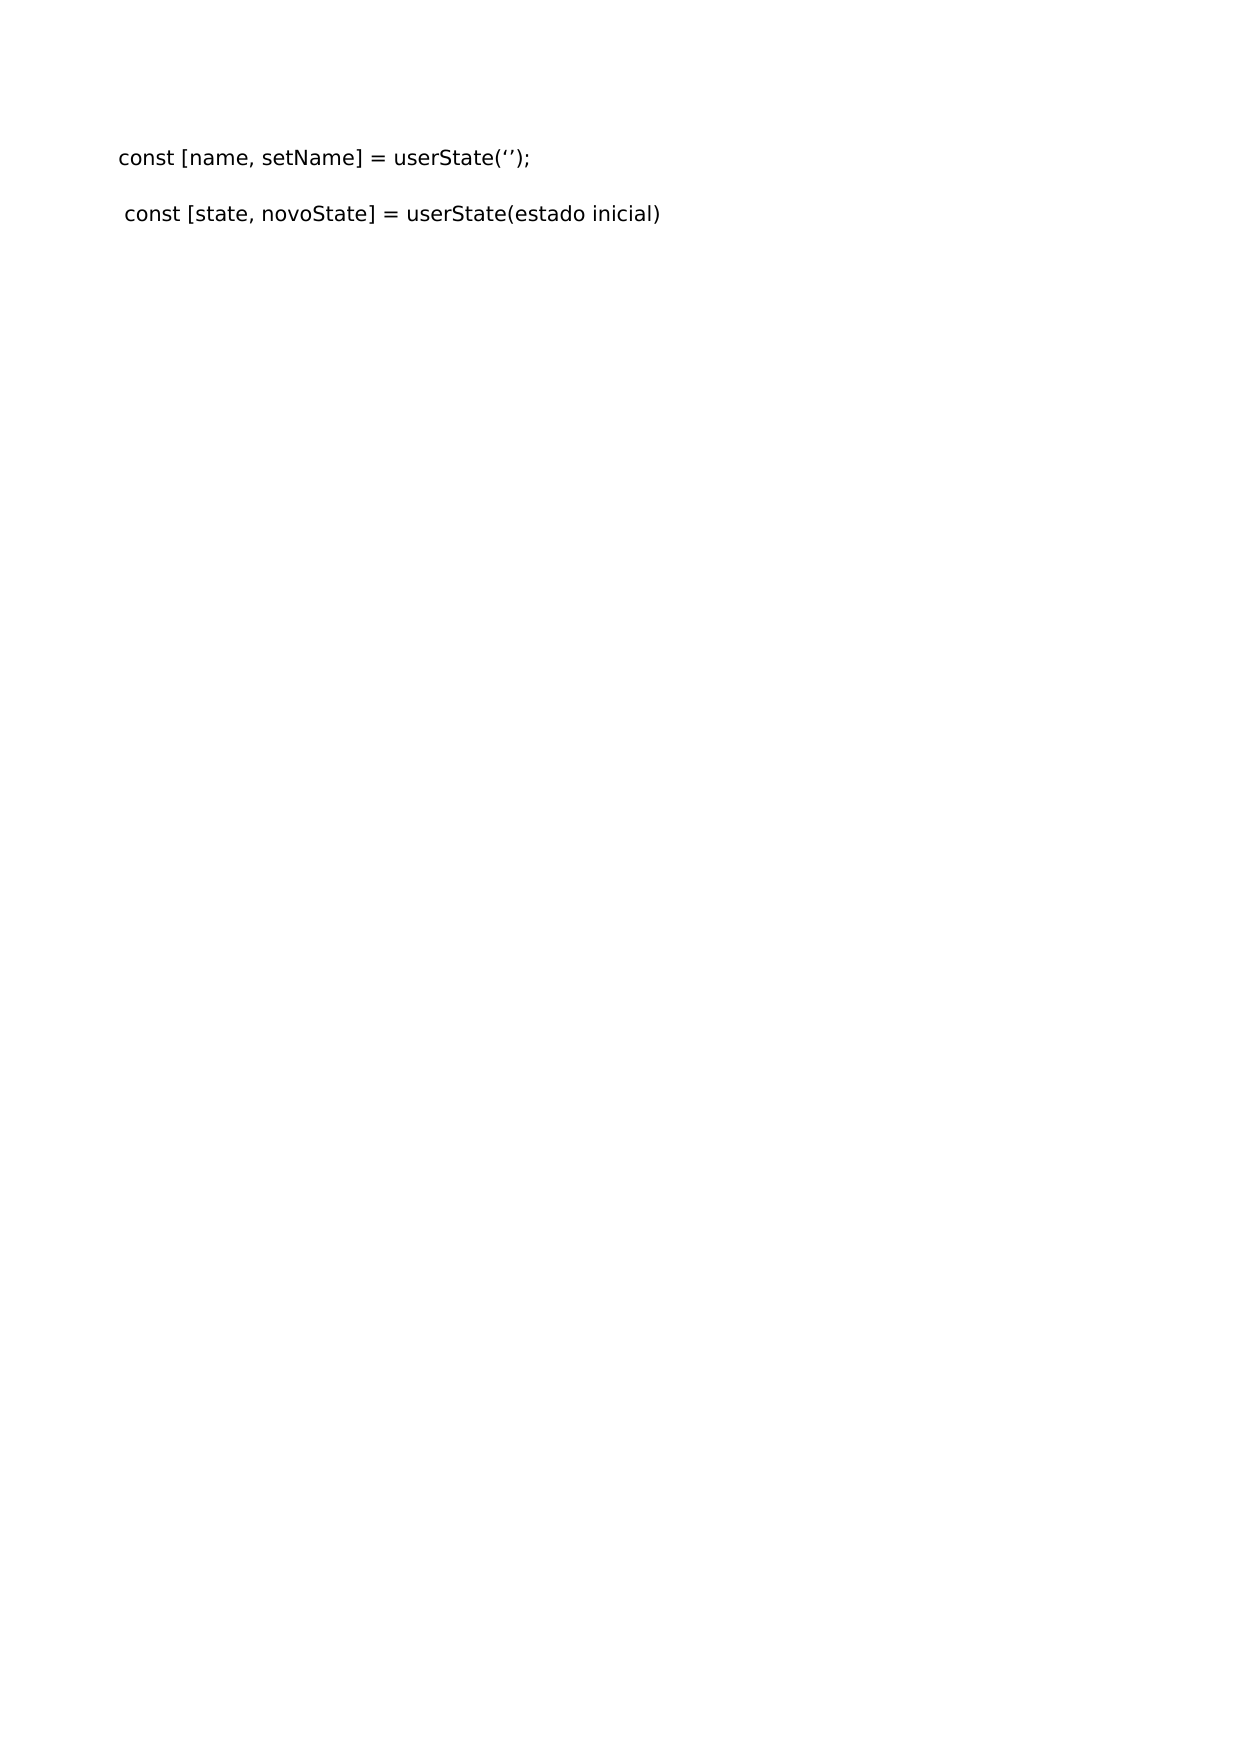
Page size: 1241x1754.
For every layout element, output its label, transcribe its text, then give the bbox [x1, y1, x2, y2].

text const [state, novoState] = userState(estado inicial) [124, 202, 1122, 226]
text const [name, setName] = userState(‘’); [118, 146, 1122, 170]
